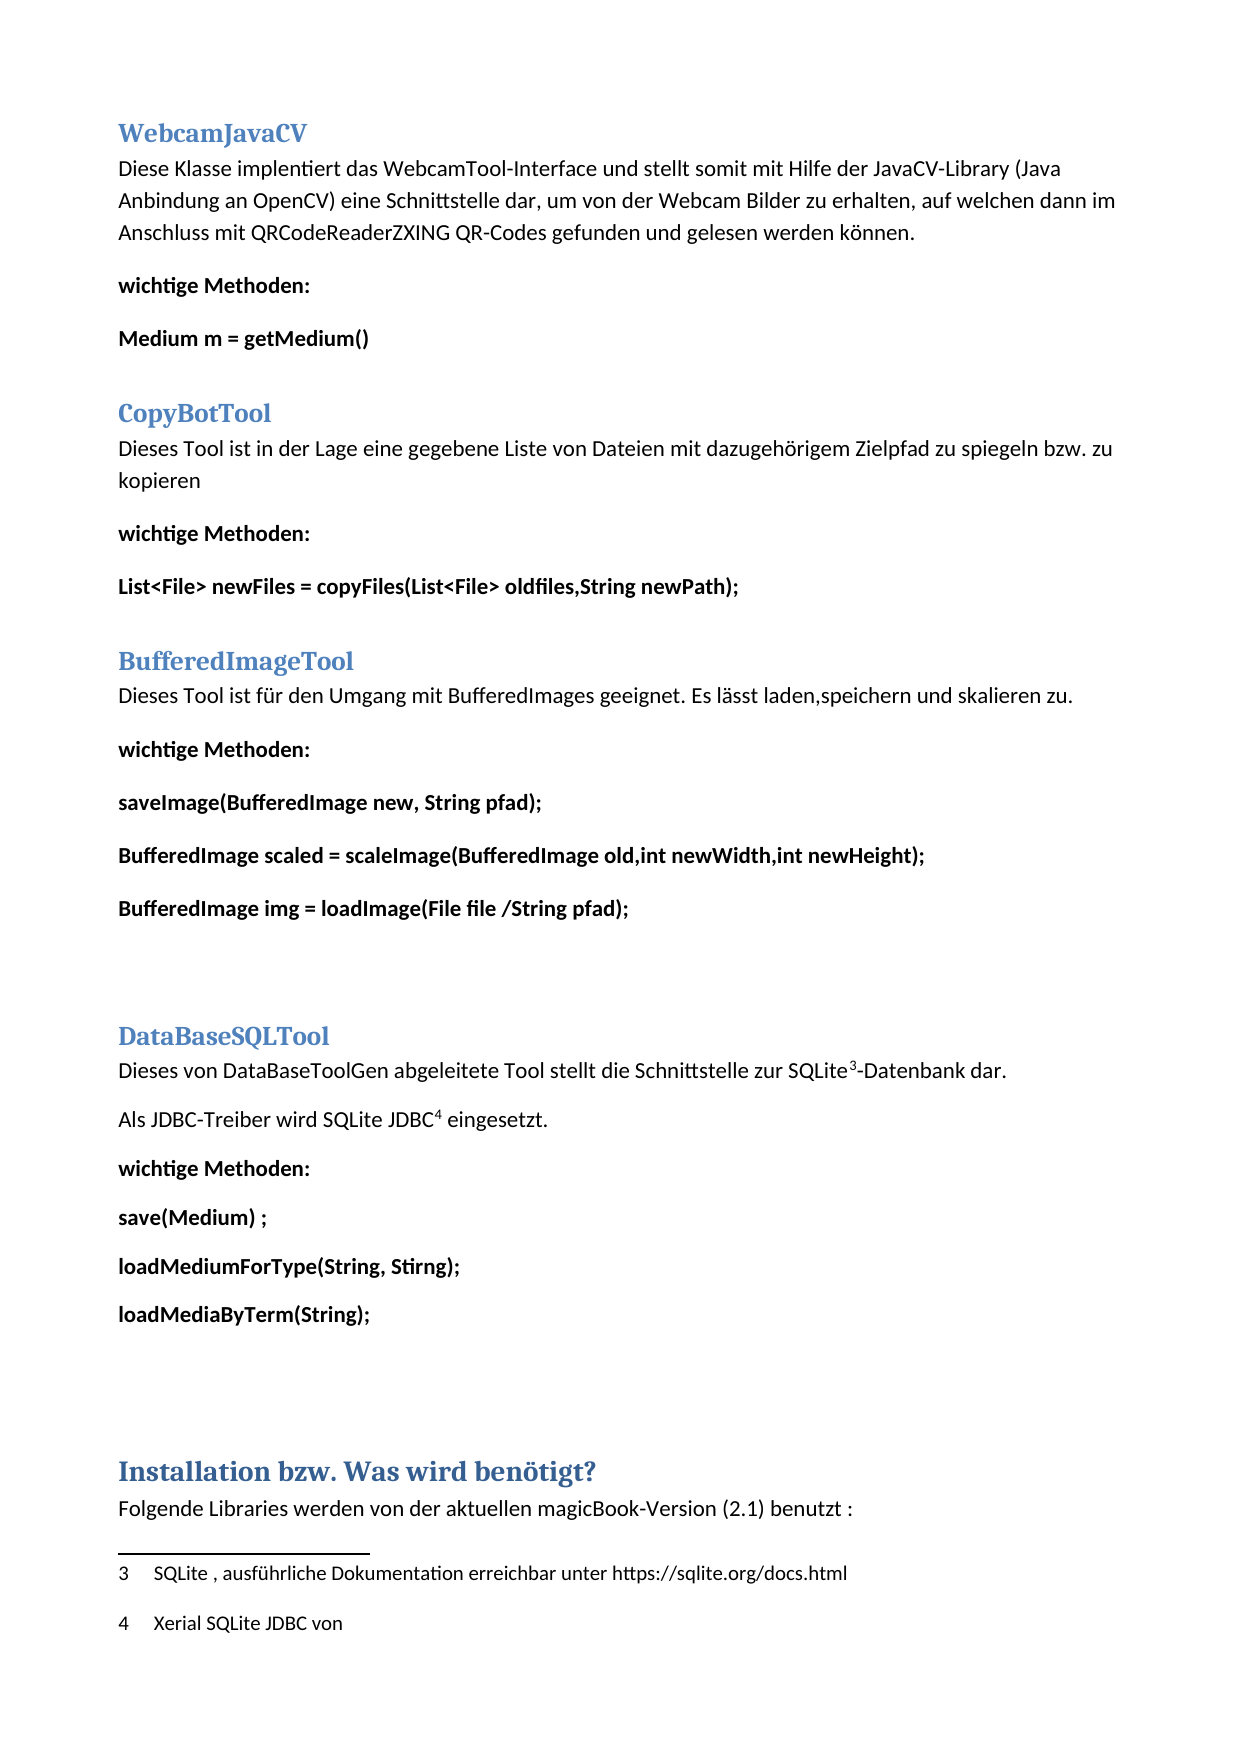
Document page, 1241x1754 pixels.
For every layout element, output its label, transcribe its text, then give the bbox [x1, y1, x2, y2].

text wichtige Methoden: [118, 735, 1122, 763]
text Xerial SQLite JDBC von [118, 1610, 1122, 1636]
subtitle CopyBotTool [118, 398, 1122, 429]
subtitle BufferedImageTool [118, 646, 1122, 677]
text Dieses Tool ist für den Umgang mit BufferedImages geeignet. Es lässt laden,speichern und skalieren zu. [118, 682, 1122, 710]
text Diese Klasse implentiert das WebcamTool-Interface und stellt somit mit Hilfe der JavaCV-Library (Java Anbindung an OpenCV) eine Schnittstelle dar, um von der Webcam Bilder zu erhalten, auf welchen dann im Anschluss mit QRCodeReaderZXING QR-Codes gefunden und gelesen werden können. [118, 154, 1122, 246]
text Medium m = getMedium() [118, 324, 1122, 352]
text loadMediumForType(String, Stirng); [118, 1252, 1122, 1280]
text Dieses Tool ist in der Lage eine gegebene Liste von Dateien mit dazugehörigem Zielpfad zu spiegeln bzw. zu kopieren [118, 434, 1122, 494]
subtitle Installation bzw. Was wird benötigt? [118, 1455, 1122, 1489]
text List<File> newFiles = copyFiles(List<File> oldfiles,String newPath); [118, 572, 1122, 600]
text Als JDBC-Treiber wird SQLite JDBC eingesetzt. [118, 1105, 1122, 1133]
text BufferedImage img = loadImage(File file /String pfad); [118, 894, 1122, 922]
text save(Medium) ; [118, 1203, 1122, 1231]
text loadMediaByTerm(String); [118, 1301, 1122, 1329]
text wichtige Methoden: [118, 1154, 1122, 1182]
text wichtige Methoden: [118, 271, 1122, 299]
text saveImage(BufferedImage new, String pfad); [118, 788, 1122, 816]
text SQLite , ausführliche Dokumentation erreichbar unter https://sqlite.org/docs.html [118, 1560, 1122, 1586]
subtitle WebcamJavaCV [118, 118, 1122, 149]
text BufferedImage scaled = scaleImage(BufferedImage old,int newWidth,int newHeight); [118, 841, 1122, 869]
subtitle DataBaseSQLTool [118, 1021, 1122, 1052]
text Dieses von DataBaseToolGen abgeleitete Tool stellt die Schnittstelle zur SQLite-Datenbank dar. [118, 1056, 1122, 1084]
text wichtige Methoden: [118, 519, 1122, 547]
text Folgende Libraries werden von der aktuellen magicBook-Version (2.1) benutzt : [118, 1494, 1122, 1522]
